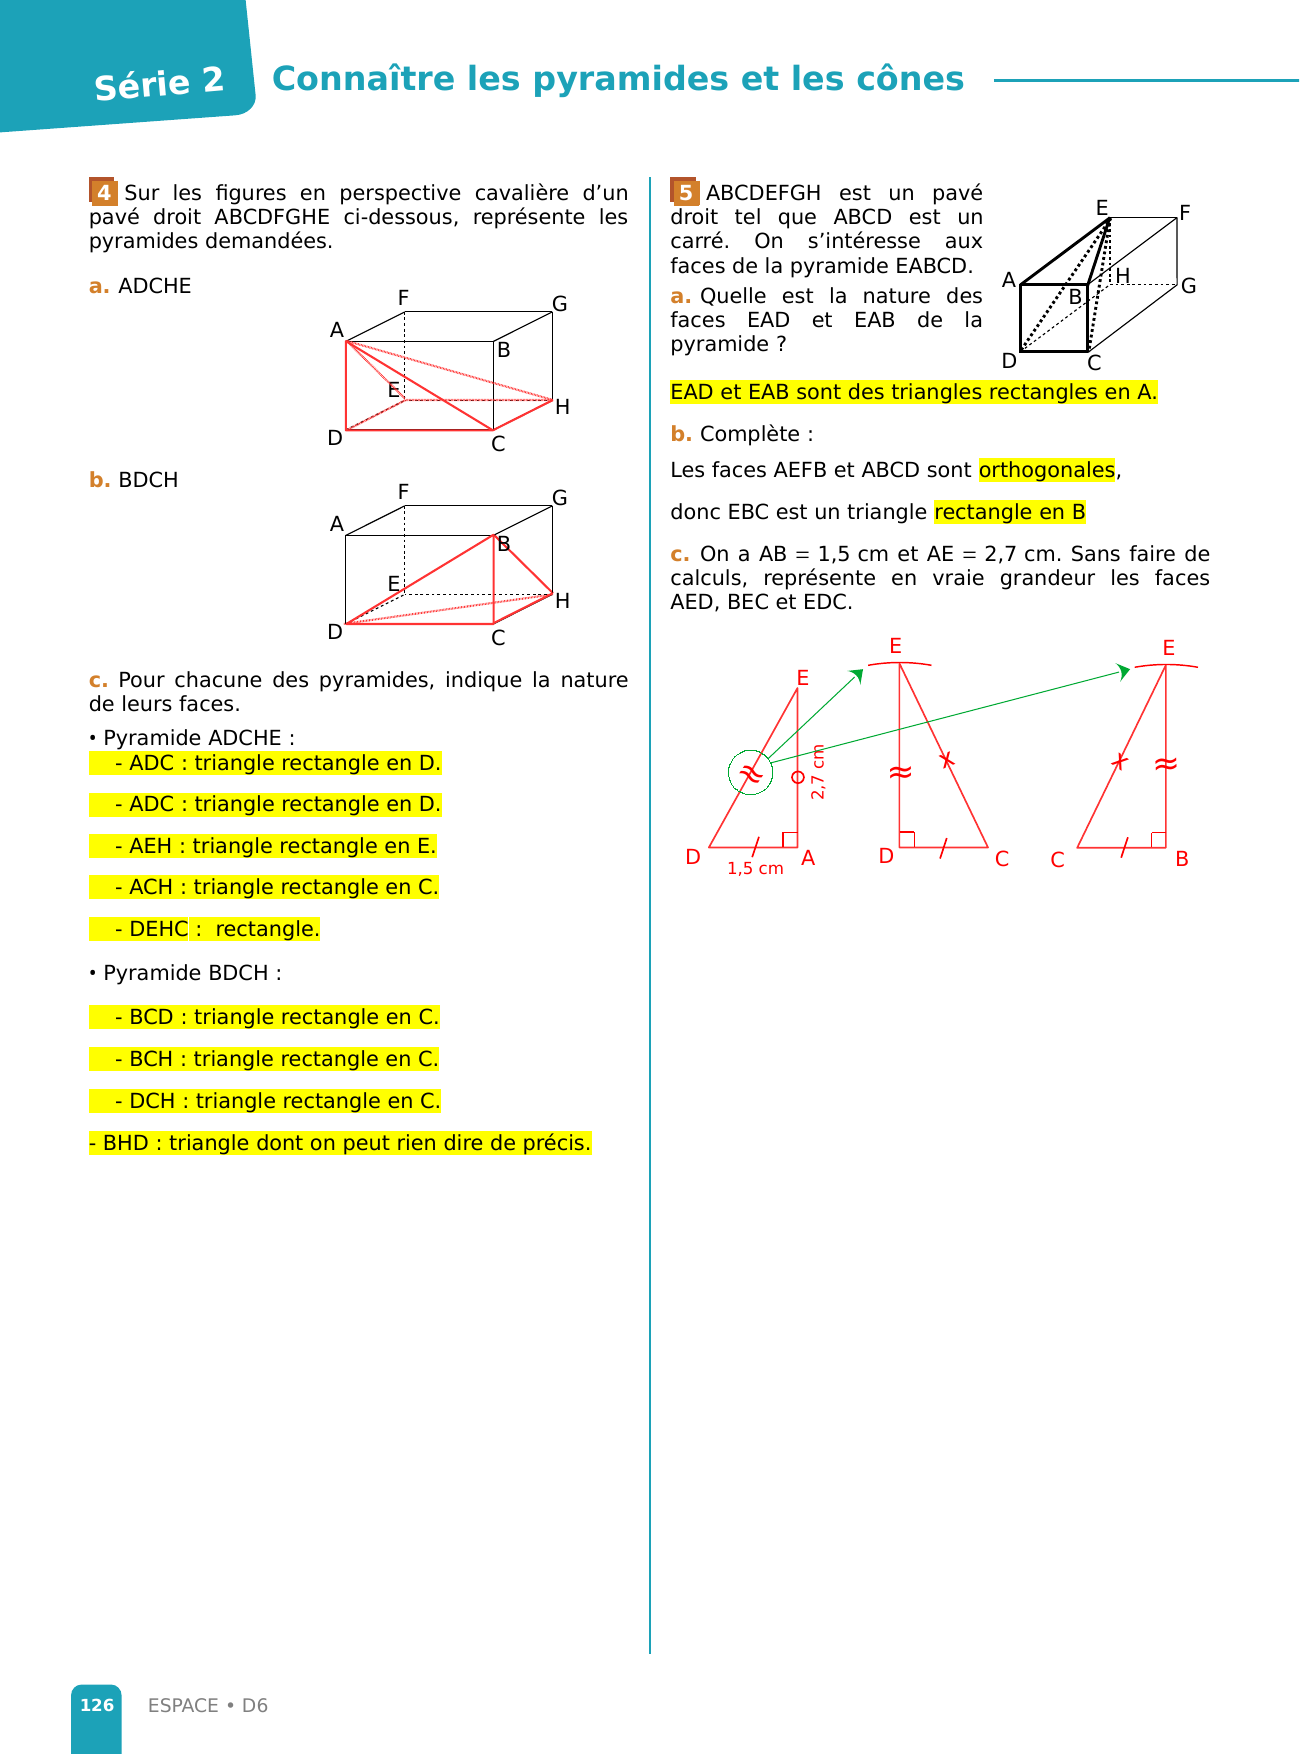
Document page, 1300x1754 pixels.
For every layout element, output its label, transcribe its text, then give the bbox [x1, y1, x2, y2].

subtitle Sur les figures en perspective cavalière d’un pavé droit ABCDFGHE ci-dessous, représente les pyramides demandées. [88, 177, 629, 254]
subtitle ABCDEFGH est un pavé droit tel que ABCD est un carré. On s’intéresse aux faces de la pyramide EABCD. [670, 177, 1211, 278]
text • Pyramide ADCHE : [88, 723, 629, 751]
table_cell BDCH [89, 468, 269, 662]
table_cell [269, 468, 629, 662]
table_header [269, 274, 629, 468]
text - ADC : triangle rectangle en D. [88, 775, 629, 817]
list Quelle est la nature des faces EAD et EAB de la pyramide ? [670, 284, 1211, 357]
text - AEH : triangle rectangle en E. [88, 817, 629, 858]
subtitle • Pyramide BDCH : [88, 958, 629, 987]
subtitle - BCD : triangle rectangle en C. [88, 1005, 629, 1029]
text - ACH : triangle rectangle en C. [88, 858, 629, 899]
list Pour chacune des pyramides, indique la nature de leurs faces. [88, 668, 629, 717]
text EAD et EAB sont des triangles rectangles en A. [670, 363, 1211, 404]
subtitle - DCH : triangle rectangle en C. [88, 1089, 629, 1113]
subtitle - BCH : triangle rectangle en C. [88, 1047, 629, 1071]
text - DEHC : rectangle. [88, 899, 629, 941]
table_header ADCHE [89, 274, 269, 468]
subtitle - BHD : triangle dont on peut rien dire de précis. [88, 1131, 629, 1155]
list Les faces AEFB et ABCD sont orthogonales, [670, 458, 1211, 482]
text - ADC : triangle rectangle en D. [88, 751, 629, 775]
list Complète : [670, 422, 1211, 446]
list On a AB = 1,5 cm et AE = 2,7 cm. Sans faire de calculs, représente en vraie grandeur les faces AED, BEC et EDC. [670, 542, 1211, 615]
list donc EBC est un triangle rectangle en B [670, 500, 1211, 524]
